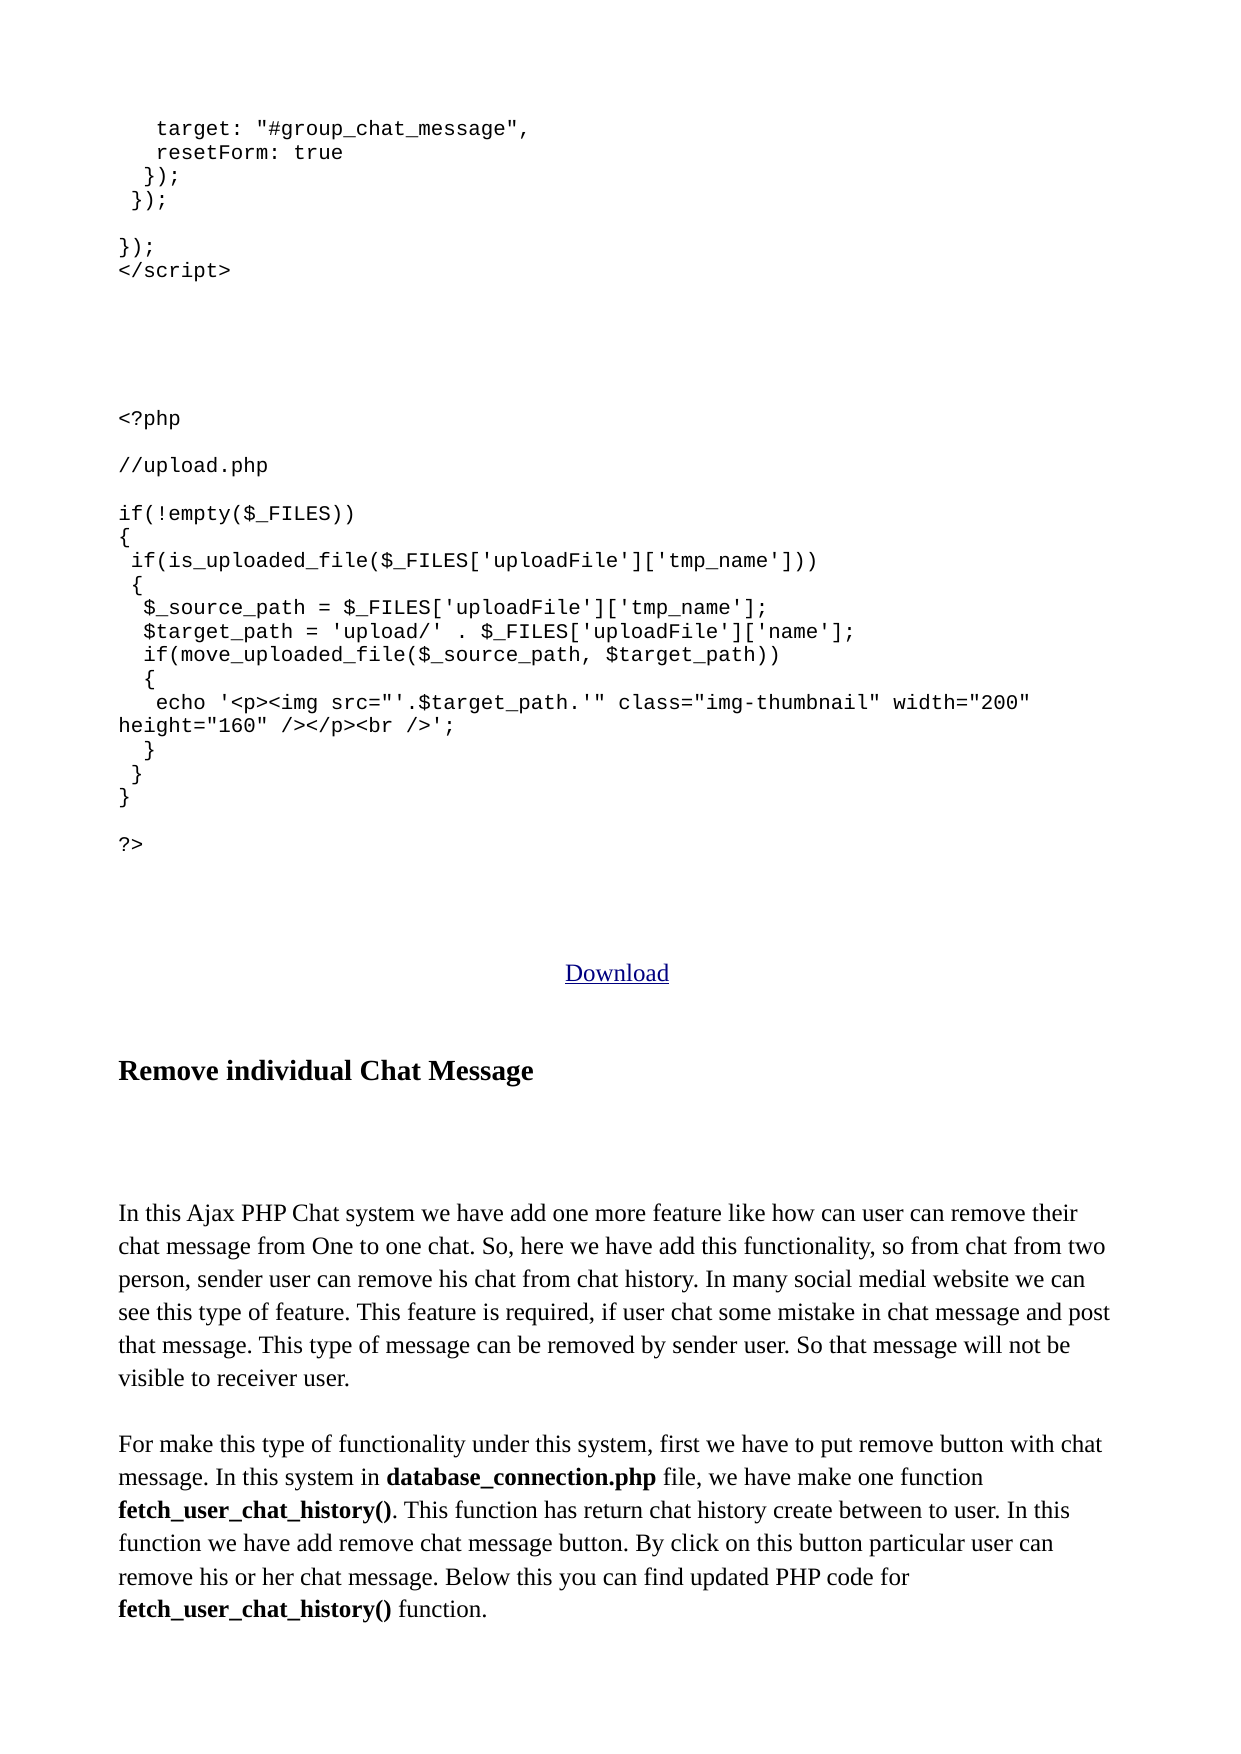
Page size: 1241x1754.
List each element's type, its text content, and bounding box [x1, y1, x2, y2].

text target: "#group_chat_message", [118, 118, 1122, 142]
text $target_path = 'upload/' . $_FILES['uploadFile']['name']; [118, 621, 1122, 644]
text if(move_uploaded_file($_source_path, $target_path)) [118, 644, 1122, 668]
text </script> [118, 260, 1122, 284]
text //upload.php [118, 455, 1122, 479]
text { [118, 573, 1122, 597]
text } [118, 786, 1122, 810]
text <?php [118, 408, 1122, 432]
text echo '<p><img src="'.$target_path.'" class="img-thumbnail" width="200" height="160" /></p><br />'; [118, 692, 1122, 739]
text }); [118, 165, 1122, 189]
text Download [118, 958, 1122, 987]
text } [118, 739, 1122, 763]
text { [118, 668, 1122, 692]
text { [118, 526, 1122, 550]
text if(!empty($_FILES)) [118, 503, 1122, 526]
text ?> [118, 834, 1122, 857]
text }); [118, 236, 1122, 260]
text $_source_path = $_FILES['uploadFile']['tmp_name']; [118, 597, 1122, 621]
subtitle Remove individual Chat Message [118, 1053, 1122, 1087]
text }); [118, 189, 1122, 213]
text In this Ajax PHP Chat system we have add one more feature like how can user can remove their chat message from One to one chat. So, here we have add this functionality, so from chat from two person, sender user can remove his chat from chat history. In many social medial website we can see this type of feature. This feature is required, if user chat some mistake in chat message and post that message. This type of message can be removed by sender user. So that message will not be visible to receiver user. For make this type of functionality under this system, first we have to put remove button with chat message. In this system in database_connection.php file, we have make one function fetch_user_chat_history(). This function has return chat history create between to user. In this function we have add remove chat message button. By click on this button particular user can remove his or her chat message. Below this you can find updated PHP code for fetch_user_chat_history() function. [118, 1165, 1122, 1623]
text if(is_uploaded_file($_FILES['uploadFile']['tmp_name'])) [118, 550, 1122, 573]
text } [118, 763, 1122, 786]
text resetForm: true [118, 142, 1122, 165]
